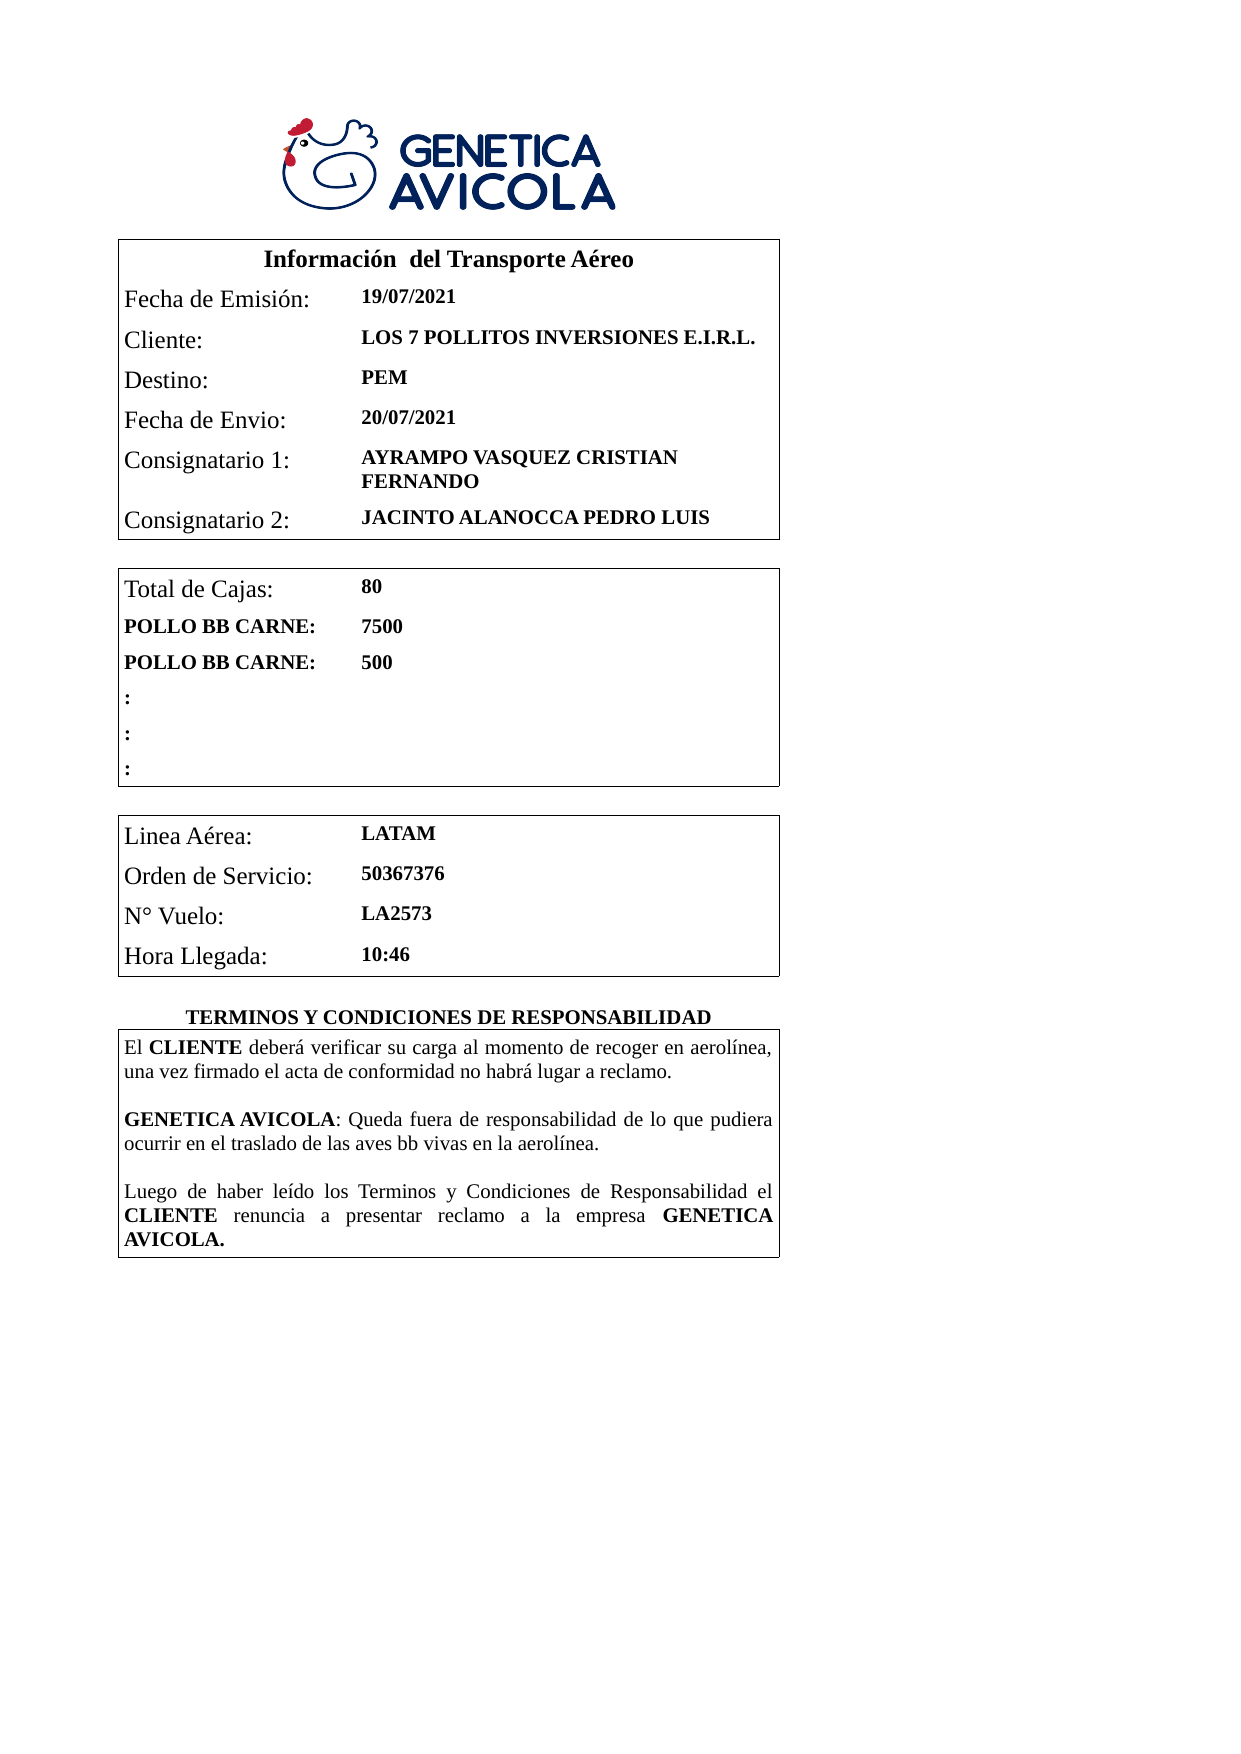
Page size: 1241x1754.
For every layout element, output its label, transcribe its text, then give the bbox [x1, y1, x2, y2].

table_cell AYRAMPO VASQUEZ CRISTIAN FERNANDO [356, 440, 779, 499]
table_cell PEM [356, 359, 779, 399]
table_cell TERMINOS Y CONDICIONES DE RESPONSABILIDAD [118, 977, 779, 1029]
table_cell [356, 787, 779, 815]
table_cell Linea Aérea: [119, 816, 356, 855]
table_cell [118, 787, 356, 815]
table_cell [356, 680, 779, 715]
table_cell Total de Cajas: [119, 569, 356, 608]
table_cell [356, 715, 779, 751]
table_cell 80 [356, 569, 779, 608]
table_cell POLLO BB CARNE: [119, 609, 356, 644]
table_cell N° Vuelo: [119, 896, 356, 936]
table_cell POLLO BB CARNE: [119, 644, 356, 679]
table_cell Fecha de Envio: [119, 399, 356, 439]
table_cell : [119, 715, 356, 751]
table_cell 20/07/2021 [356, 399, 779, 439]
table_cell [356, 751, 779, 786]
table_cell Cliente: [119, 319, 356, 359]
table_cell 500 [356, 644, 779, 679]
picture [282, 118, 616, 210]
table_cell [356, 540, 779, 568]
table_cell Consignatario 2: [119, 499, 356, 539]
table_cell : [119, 751, 356, 786]
table_cell Hora Llegada: [119, 936, 356, 976]
table_cell 10:46 [356, 936, 779, 976]
table_cell JACINTO ALANOCCA PEDRO LUIS [356, 499, 779, 539]
table_cell LA2573 [356, 896, 779, 936]
table_cell LATAM [356, 816, 779, 855]
table_cell 19/07/2021 [356, 279, 779, 319]
table_cell 7500 [356, 609, 779, 644]
table_cell El CLIENTE deberá verificar su carga al momento de recoger en aerolínea, una vez firmado el acta de conformidad no habrá lugar a reclamo. GENETICA AVICOLA: Queda fuera de responsabilidad de lo que pudiera ocurrir en el traslado de las aves bb vivas en la aerolínea. Luego de haber leído los Terminos y Condiciones de Responsabilidad el CLIENTE renuncia a presentar reclamo a la empresa GENETICA AVICOLA. [119, 1030, 779, 1257]
table_cell Destino: [119, 359, 356, 399]
table_cell [118, 540, 356, 568]
table_cell Fecha de Emisión: [119, 279, 356, 319]
table_cell 50367376 [356, 855, 779, 896]
table_cell : [119, 680, 356, 715]
table_header Información del Transporte Aéreo [119, 240, 779, 279]
table_cell Orden de Servicio: [119, 855, 356, 896]
table_cell Consignatario 1: [119, 440, 356, 499]
table_cell LOS 7 POLLITOS INVERSIONES E.I.R.L. [356, 319, 779, 359]
